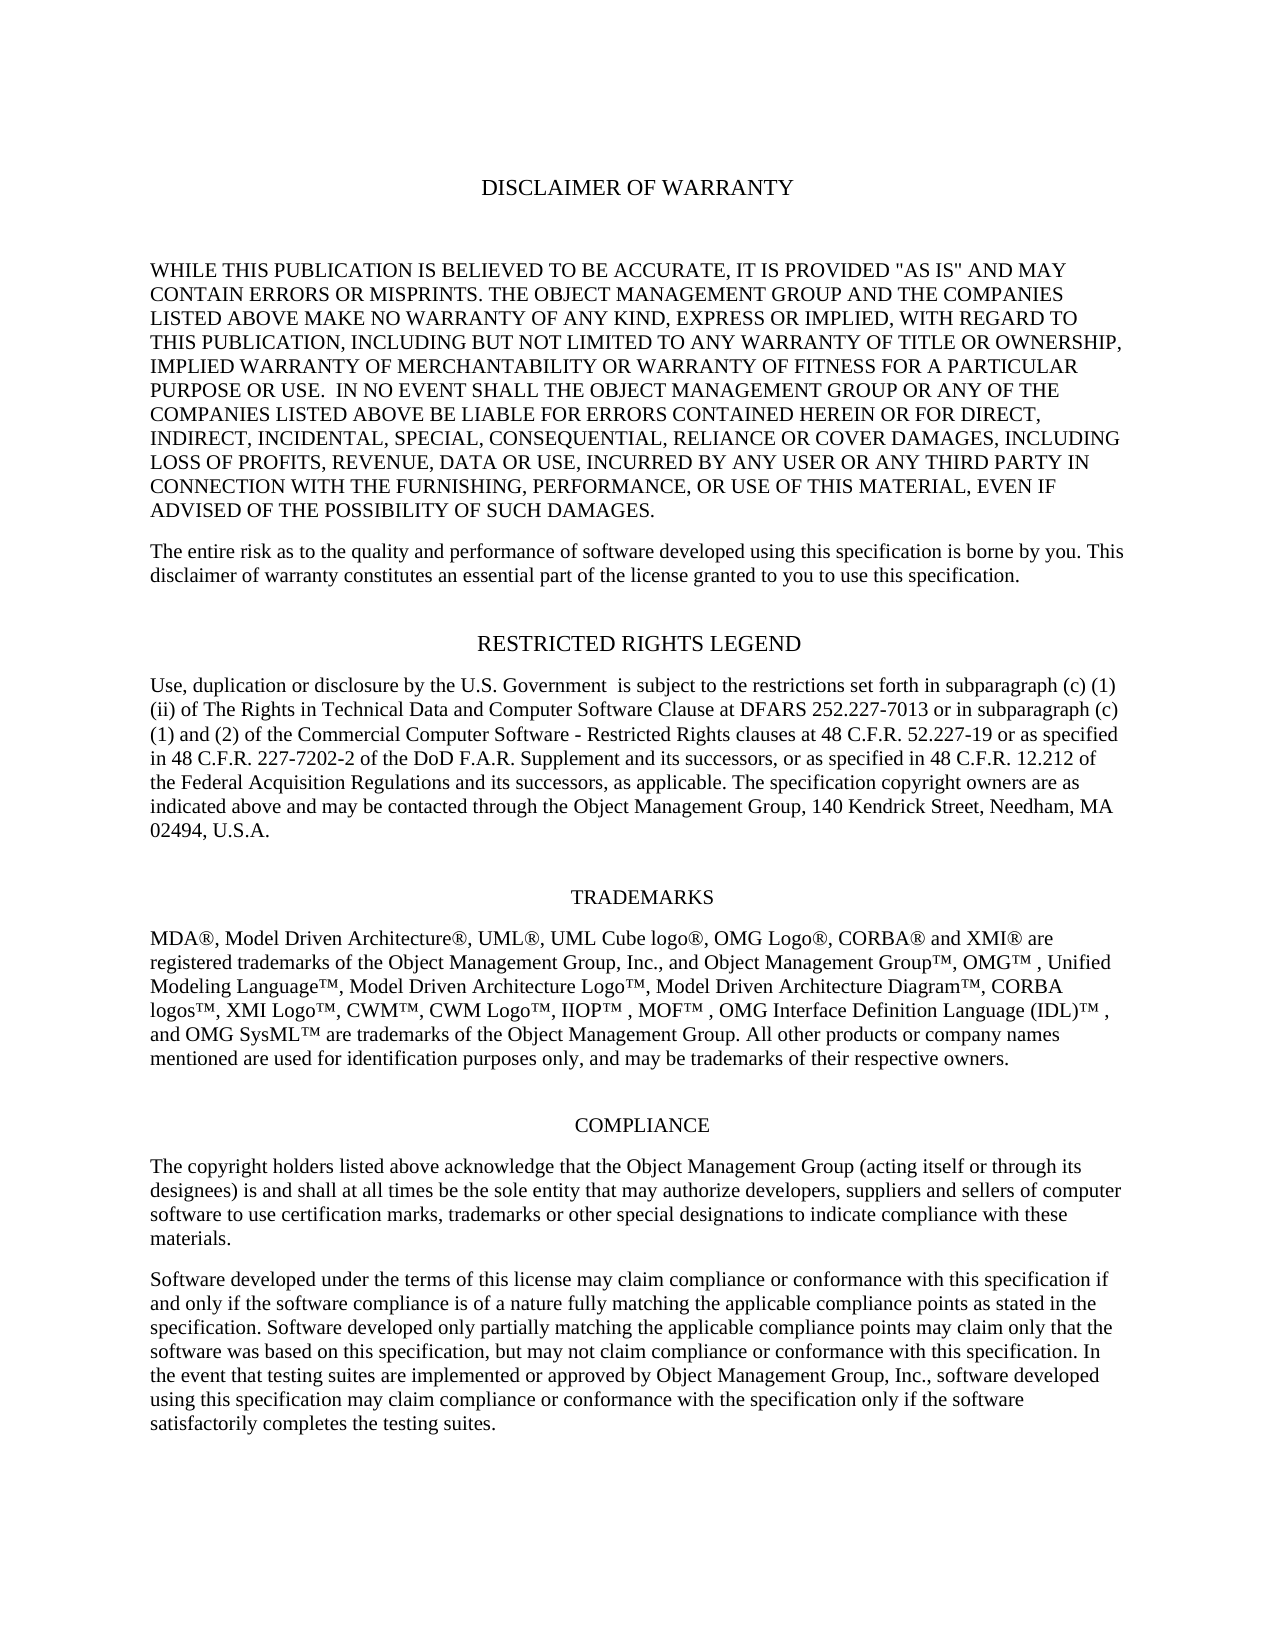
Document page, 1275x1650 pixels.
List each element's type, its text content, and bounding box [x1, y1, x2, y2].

text Software developed under the terms of this license may claim compliance or conformance with this specification if and only if the software compliance is of a nature fully matching the applicable compliance points as stated in the specification. Software developed only partially matching the applicable compliance points may claim only that the software was based on this specification, but may not claim compliance or conformance with this specification. In the event that testing suites are implemented or approved by Object Management Group, Inc., software developed using this specification may claim compliance or conformance with the specification only if the software satisfactorily completes the testing suites. [150, 1267, 1125, 1435]
text DISCLAIMER OF WARRANTY [150, 174, 1125, 200]
text The entire risk as to the quality and performance of software developed using this specification is borne by you. This disclaimer of warranty constitutes an essential part of the license granted to you to use this specification. [150, 539, 1125, 587]
text The copyright holders listed above acknowledge that the Object Management Group (acting itself or through its designees) is and shall at all times be the sole entity that may authorize developers, suppliers and sellers of computer software to use certification marks, trademarks or other special designations to indicate compliance with these materials. [150, 1154, 1125, 1250]
text COMPLIANCE [159, 1113, 1125, 1137]
text WHILE THIS PUBLICATION IS BELIEVED TO BE ACCURATE, IT IS PROVIDED "AS IS" AND MAY CONTAIN ERRORS OR MISPRINTS. THE OBJECT MANAGEMENT GROUP AND THE COMPANIES LISTED ABOVE MAKE NO WARRANTY OF ANY KIND, EXPRESS OR IMPLIED, WITH REGARD TO THIS PUBLICATION, INCLUDING BUT NOT LIMITED TO ANY WARRANTY OF TITLE OR OWNERSHIP, IMPLIED WARRANTY OF MERCHANTABILITY OR WARRANTY OF FITNESS FOR A PARTICULAR PURPOSE OR USE. IN NO EVENT SHALL THE OBJECT MANAGEMENT GROUP OR ANY OF THE COMPANIES LISTED ABOVE BE LIABLE FOR ERRORS CONTAINED HEREIN OR FOR DIRECT, INDIRECT, INCIDENTAL, SPECIAL, CONSEQUENTIAL, RELIANCE OR COVER DAMAGES, INCLUDING LOSS OF PROFITS, REVENUE, DATA OR USE, INCURRED BY ANY USER OR ANY THIRD PARTY IN CONNECTION WITH THE FURNISHING, PERFORMANCE, OR USE OF THIS MATERIAL, EVEN IF ADVISED OF THE POSSIBILITY OF SUCH DAMAGES. [150, 258, 1125, 522]
text RESTRICTED RIGHTS LEGEND [153, 630, 1125, 657]
text MDA®, Model Driven Architecture®, UML®, UML Cube logo®, OMG Logo®, CORBA® and XMI® are registered trademarks of the Object Management Group, Inc., and Object Management Group™, OMG™ , Unified Modeling Language™, Model Driven Architecture Logo™, Model Driven Architecture Diagram™, CORBA logos™, XMI Logo™, CWM™, CWM Logo™, IIOP™ , MOF™ , OMG Interface Definition Language (IDL)™ , and OMG SysML™ are trademarks of the Object Management Group. All other products or company names mentioned are used for identification purposes only, and may be trademarks of their respective owners. [150, 926, 1125, 1070]
text Use, duplication or disclosure by the U.S. Government is subject to the restrictions set forth in subparagraph (c) (1) (ii) of The Rights in Technical Data and Computer Software Clause at DFARS 252.227-7013 or in subparagraph (c)(1) and (2) of the Commercial Computer Software - Restricted Rights clauses at 48 C.F.R. 52.227-19 or as specified in 48 C.F.R. 227-7202-2 of the DoD F.A.R. Supplement and its successors, or as specified in 48 C.F.R. 12.212 of the Federal Acquisition Regulations and its successors, as applicable. The specification copyright owners are as indicated above and may be contacted through the Object Management Group, 140 Kendrick Street, Needham, MA 02494, U.S.A. [150, 673, 1125, 842]
text TRADEMARKS [159, 885, 1125, 909]
